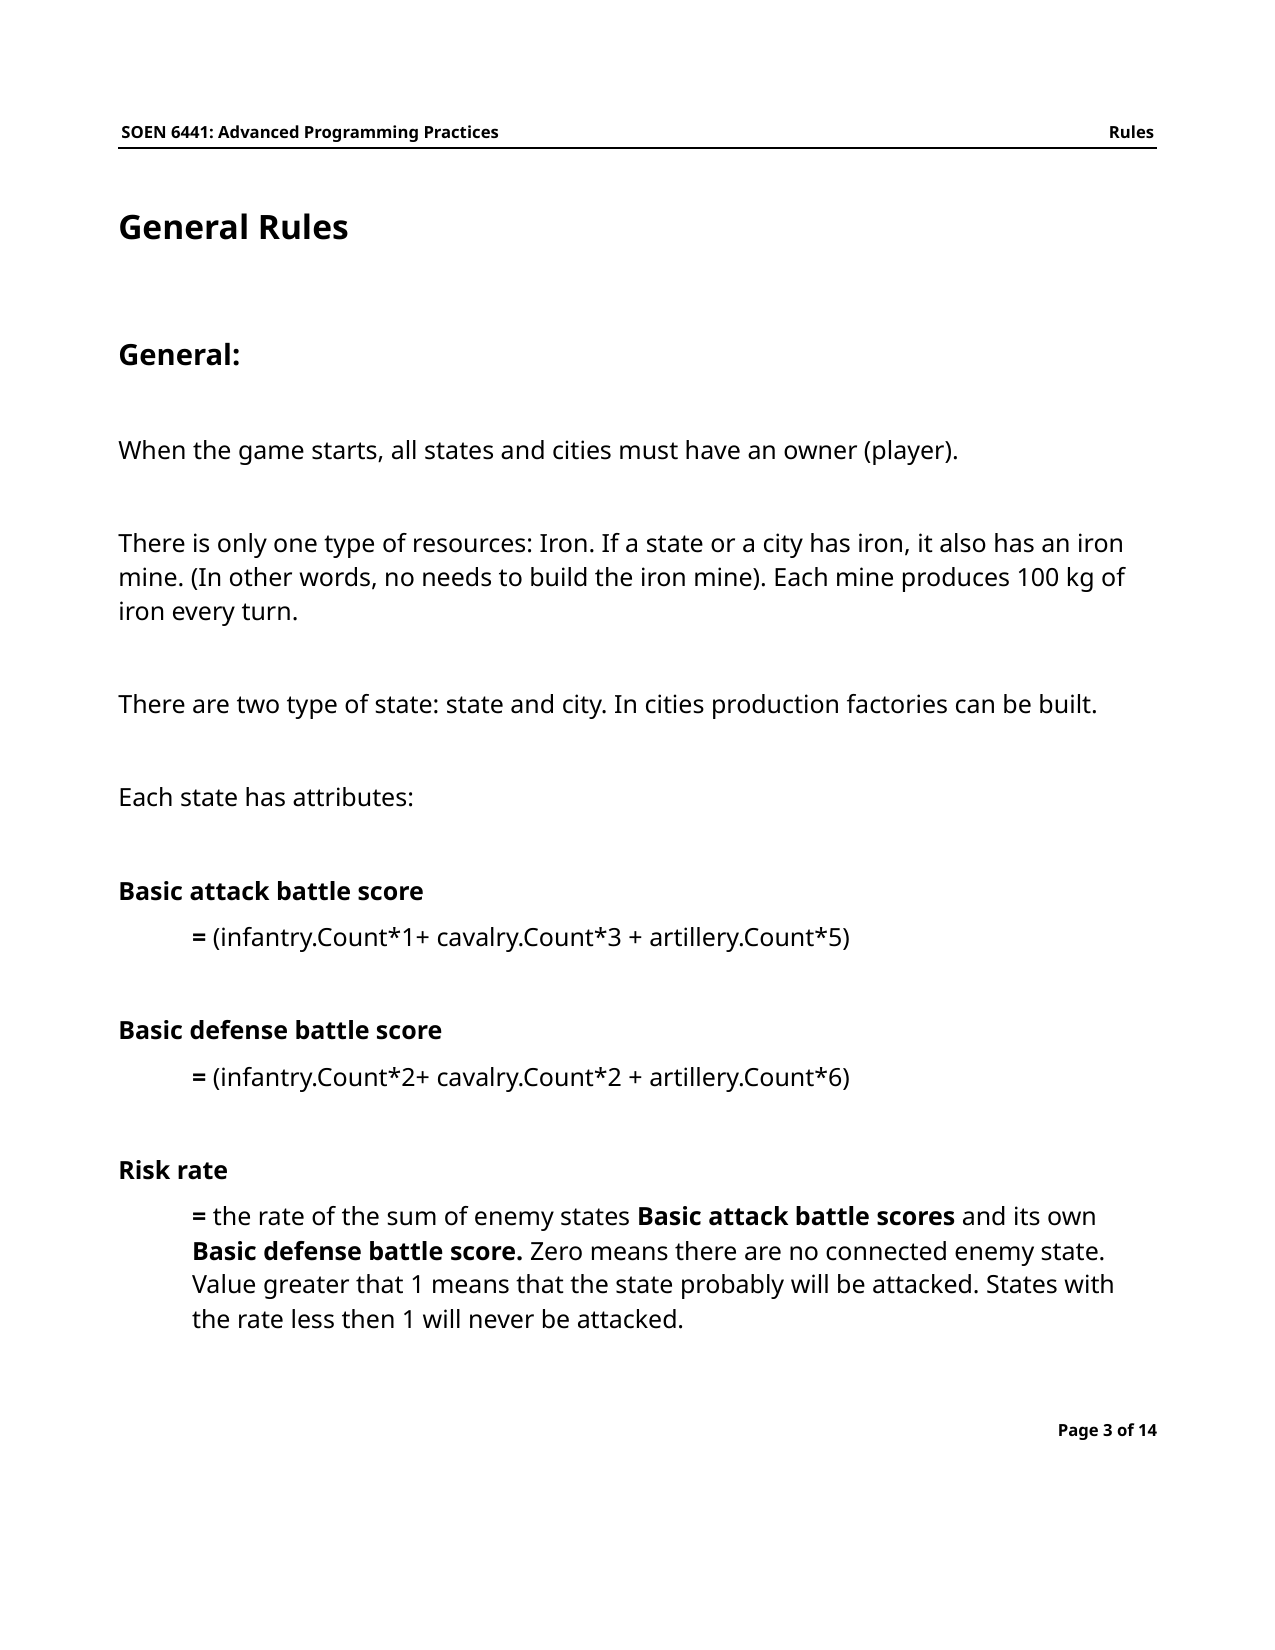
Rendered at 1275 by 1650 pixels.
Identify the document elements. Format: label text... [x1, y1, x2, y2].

text = (infantry.Count*1+ cavalry.Count*3 + artillery.Count*5) [192, 920, 1157, 954]
text = (infantry.Count*2+ cavalry.Count*2 + artillery.Count*6) [192, 1059, 1157, 1093]
text There are two type of state: state and city. In cities production factories can be built. [118, 687, 1157, 721]
text Each state has attributes: [118, 780, 1157, 814]
text Basic attack battle score [118, 873, 1157, 907]
subtitle General Rules [118, 204, 1157, 250]
text When the game starts, all states and cities must have an owner (player). [118, 432, 1157, 467]
text Risk rate [118, 1152, 1157, 1187]
subtitle General: [118, 334, 1157, 373]
text There is only one type of resources: Iron. If a state or a city has iron, it also has an iron mine. (In other words, no needs to build the iron mine). Each mine produces 100 kg of iron every turn. [118, 526, 1157, 628]
text Basic defense battle score [118, 1013, 1157, 1047]
text = the rate of the sum of enemy states Basic attack battle scores and its own Basic defense battle score. Zero means there are no connected enemy state. Value greater that 1 means that the state probably will be attacked. States with the rate less then 1 will never be attacked. [192, 1199, 1157, 1335]
